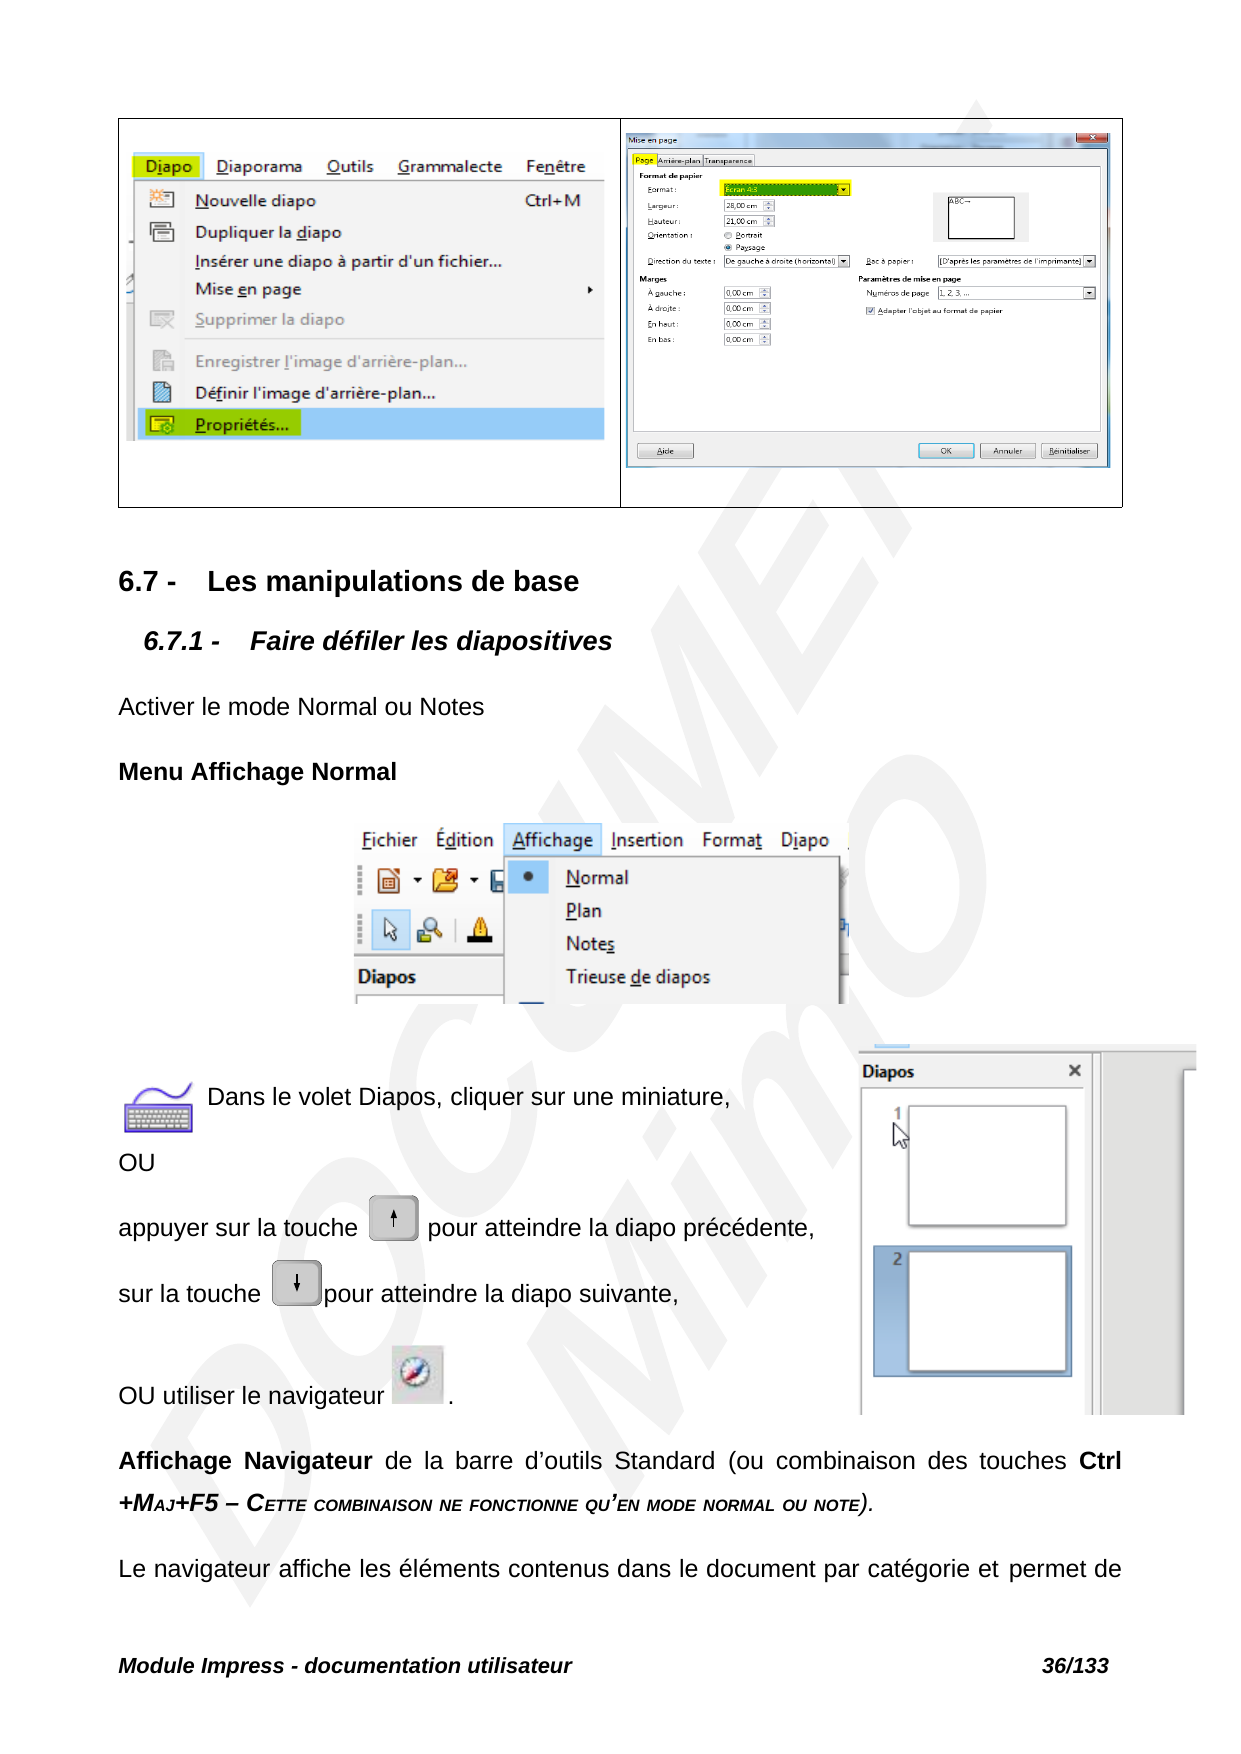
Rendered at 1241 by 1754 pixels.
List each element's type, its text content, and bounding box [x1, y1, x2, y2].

text Menu Affichage Normal [118, 758, 1122, 786]
picture [120, 1072, 195, 1147]
text appuyer sur la touche pour atteindre la diapo précédente, [118, 1214, 858, 1242]
text Activer le mode Normal ou Notes [118, 693, 1122, 721]
text Dans le volet Diapos, cliquer sur une miniature, [195, 1083, 858, 1111]
subtitle Les manipulations de base [118, 564, 1122, 597]
subtitle Faire défiler les diapositives [143, 626, 1122, 657]
picture [391, 1345, 448, 1404]
table_header [621, 119, 1122, 507]
picture [625, 133, 1111, 468]
text OU [118, 1148, 858, 1176]
picture [126, 151, 605, 441]
text Affichage Navigateur de la barre d’outils Standard (ou combinaison des touches Ctrl +Maj+F5 – Cette combinaison ne fonctionne qu’en mode normal ou note). [118, 1447, 1122, 1517]
text Le navigateur affiche les éléments contenus dans le document par catégorie et permet de [118, 1554, 1122, 1582]
table_header [119, 119, 620, 507]
text OU utiliser le navigateur . [118, 1345, 858, 1409]
text sur la touche pour atteindre la diapo suivante, [118, 1279, 858, 1307]
picture [858, 1044, 1197, 1415]
picture [353, 823, 849, 1004]
